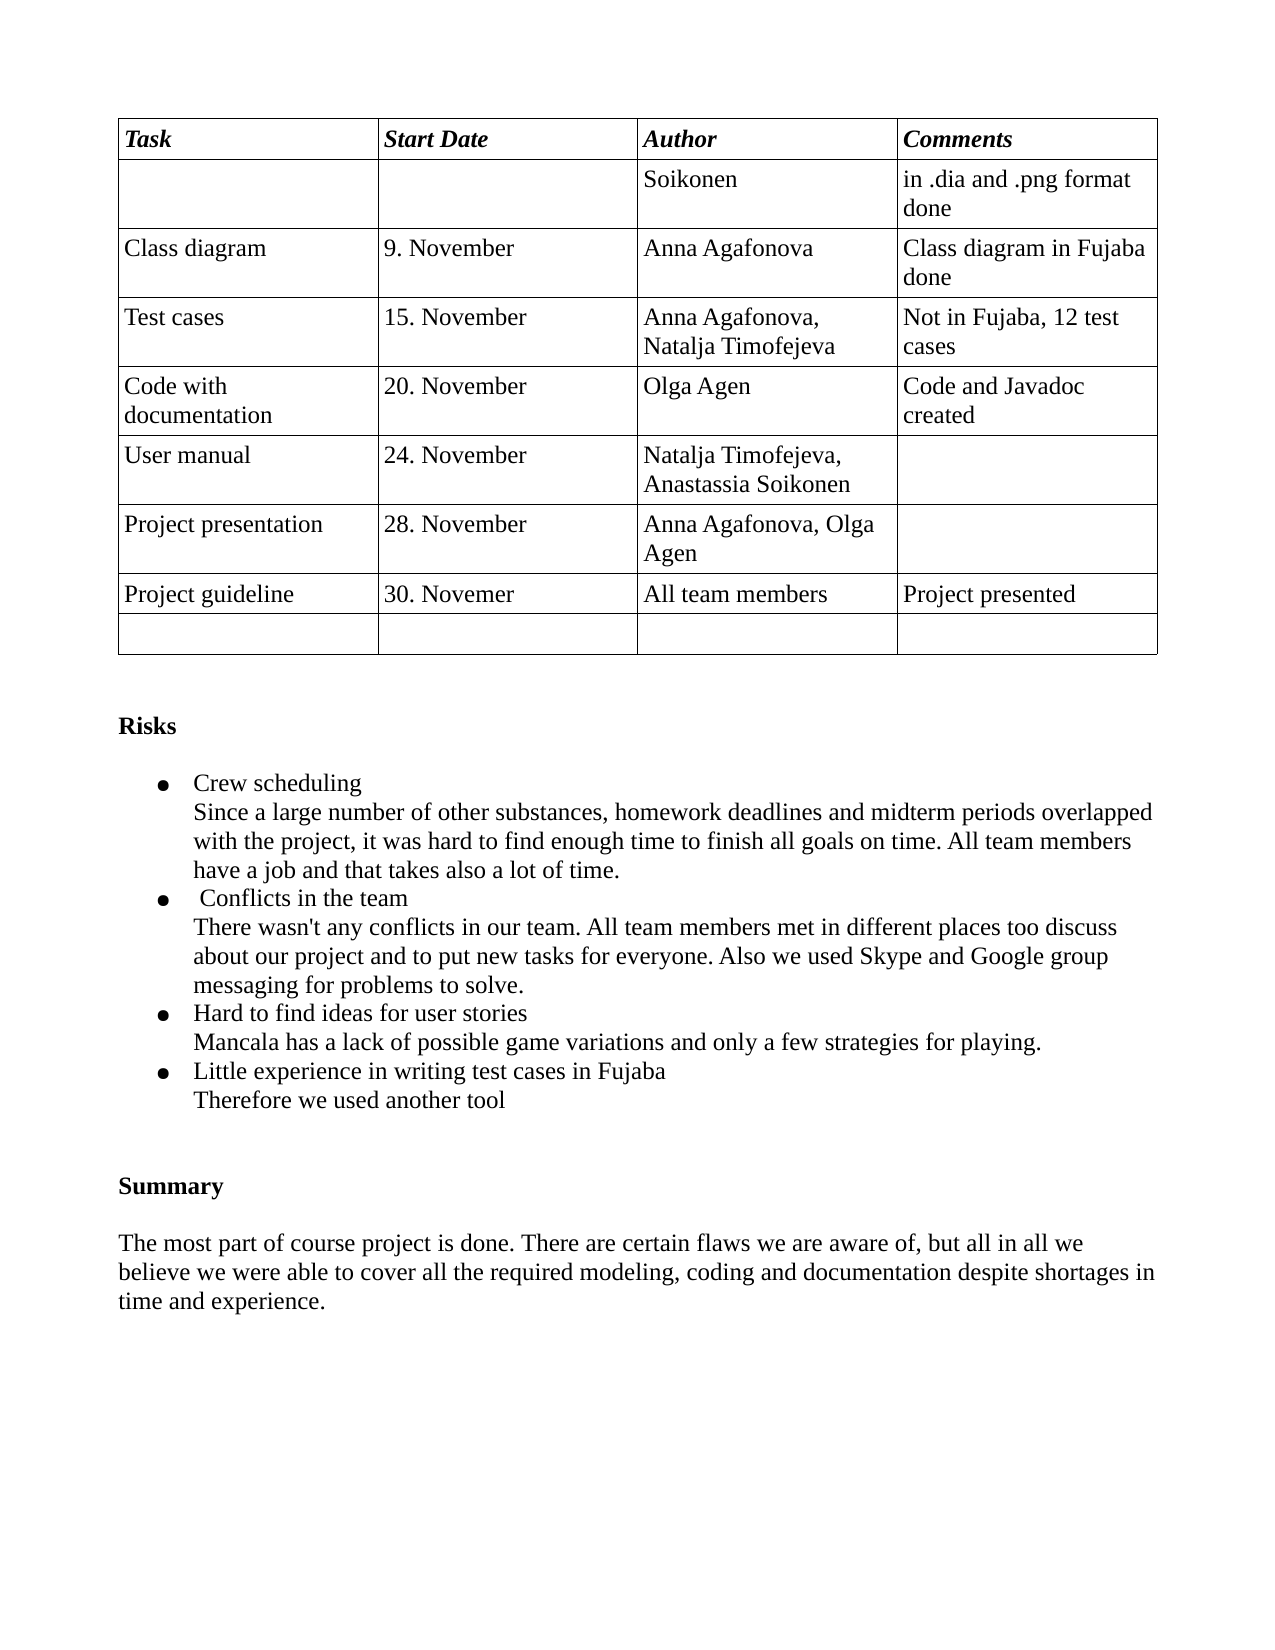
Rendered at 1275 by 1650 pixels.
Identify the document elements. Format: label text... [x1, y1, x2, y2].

table_cell Class diagram in Fujaba done [898, 229, 1157, 297]
table_cell 15. November [379, 298, 637, 366]
list Mancala has a lack of possible game variations and only a few strategies for playing. [156, 1027, 1157, 1056]
list There wasn't any conflicts in our team. All team members met in different places too discuss about our project and to put new tasks for everyone. Also we used Skype and Google group messaging for problems to solve. [156, 912, 1157, 998]
table_cell Project presentation [119, 505, 378, 573]
list Since a large number of other substances, homework deadlines and midterm periods overlapped with the project, it was hard to find enough time to finish all goals on time. All team members have a job and that takes also a lot of time. [156, 797, 1157, 883]
table_cell [898, 436, 1157, 504]
table_cell Natalja Timofejeva, Anastassia Soikonen [638, 436, 897, 504]
table_cell Not in Fujaba, 12 test cases [898, 298, 1157, 366]
table_cell 9. November [379, 229, 637, 297]
list Conflicts in the team [156, 883, 1157, 912]
table_cell Class diagram [119, 229, 378, 297]
table_cell [638, 614, 897, 653]
list Little experience in writing test cases in Fujaba [156, 1056, 1157, 1085]
table_cell Code with documentation [119, 367, 378, 435]
table_header Author [638, 119, 897, 158]
table_header Start Date [379, 119, 637, 158]
table_cell 24. November [379, 436, 637, 504]
table_cell Olga Agen [638, 367, 897, 435]
table_cell Anna Agafonova, Olga Agen [638, 505, 897, 573]
table_cell Project guideline [119, 574, 378, 613]
table_cell User manual [119, 436, 378, 504]
table_cell Soikonen [638, 160, 897, 227]
table_cell [898, 614, 1157, 653]
table_cell Test cases [119, 298, 378, 366]
table_cell Code and Javadoc created [898, 367, 1157, 435]
table_cell 28. November [379, 505, 637, 573]
table_cell in .dia and .png format done [898, 160, 1157, 227]
table_cell 30. Novemer [379, 574, 637, 613]
table_header Comments [898, 119, 1157, 158]
table_cell [379, 160, 637, 227]
table_cell Anna Agafonova, Natalja Timofejeva [638, 298, 897, 366]
table_cell Project presented [898, 574, 1157, 613]
text Risks [118, 711, 1157, 740]
text The most part of course project is done. There are certain flaws we are aware of, but all in all we believe we were able to cover all the required modeling, coding and documentation despite shortages in time and experience. [118, 1228, 1157, 1315]
list Therefore we used another tool [156, 1085, 1157, 1113]
list Hard to find ideas for user stories [156, 998, 1157, 1027]
table_cell [898, 505, 1157, 573]
table_cell [119, 160, 378, 227]
table_cell [379, 614, 637, 653]
table_cell [119, 614, 378, 653]
table_header Task [119, 119, 378, 158]
table_cell Anna Agafonova [638, 229, 897, 297]
table_cell 20. November [379, 367, 637, 435]
table_cell All team members [638, 574, 897, 613]
list Crew scheduling [156, 768, 1157, 797]
text Summary [118, 1171, 1157, 1200]
